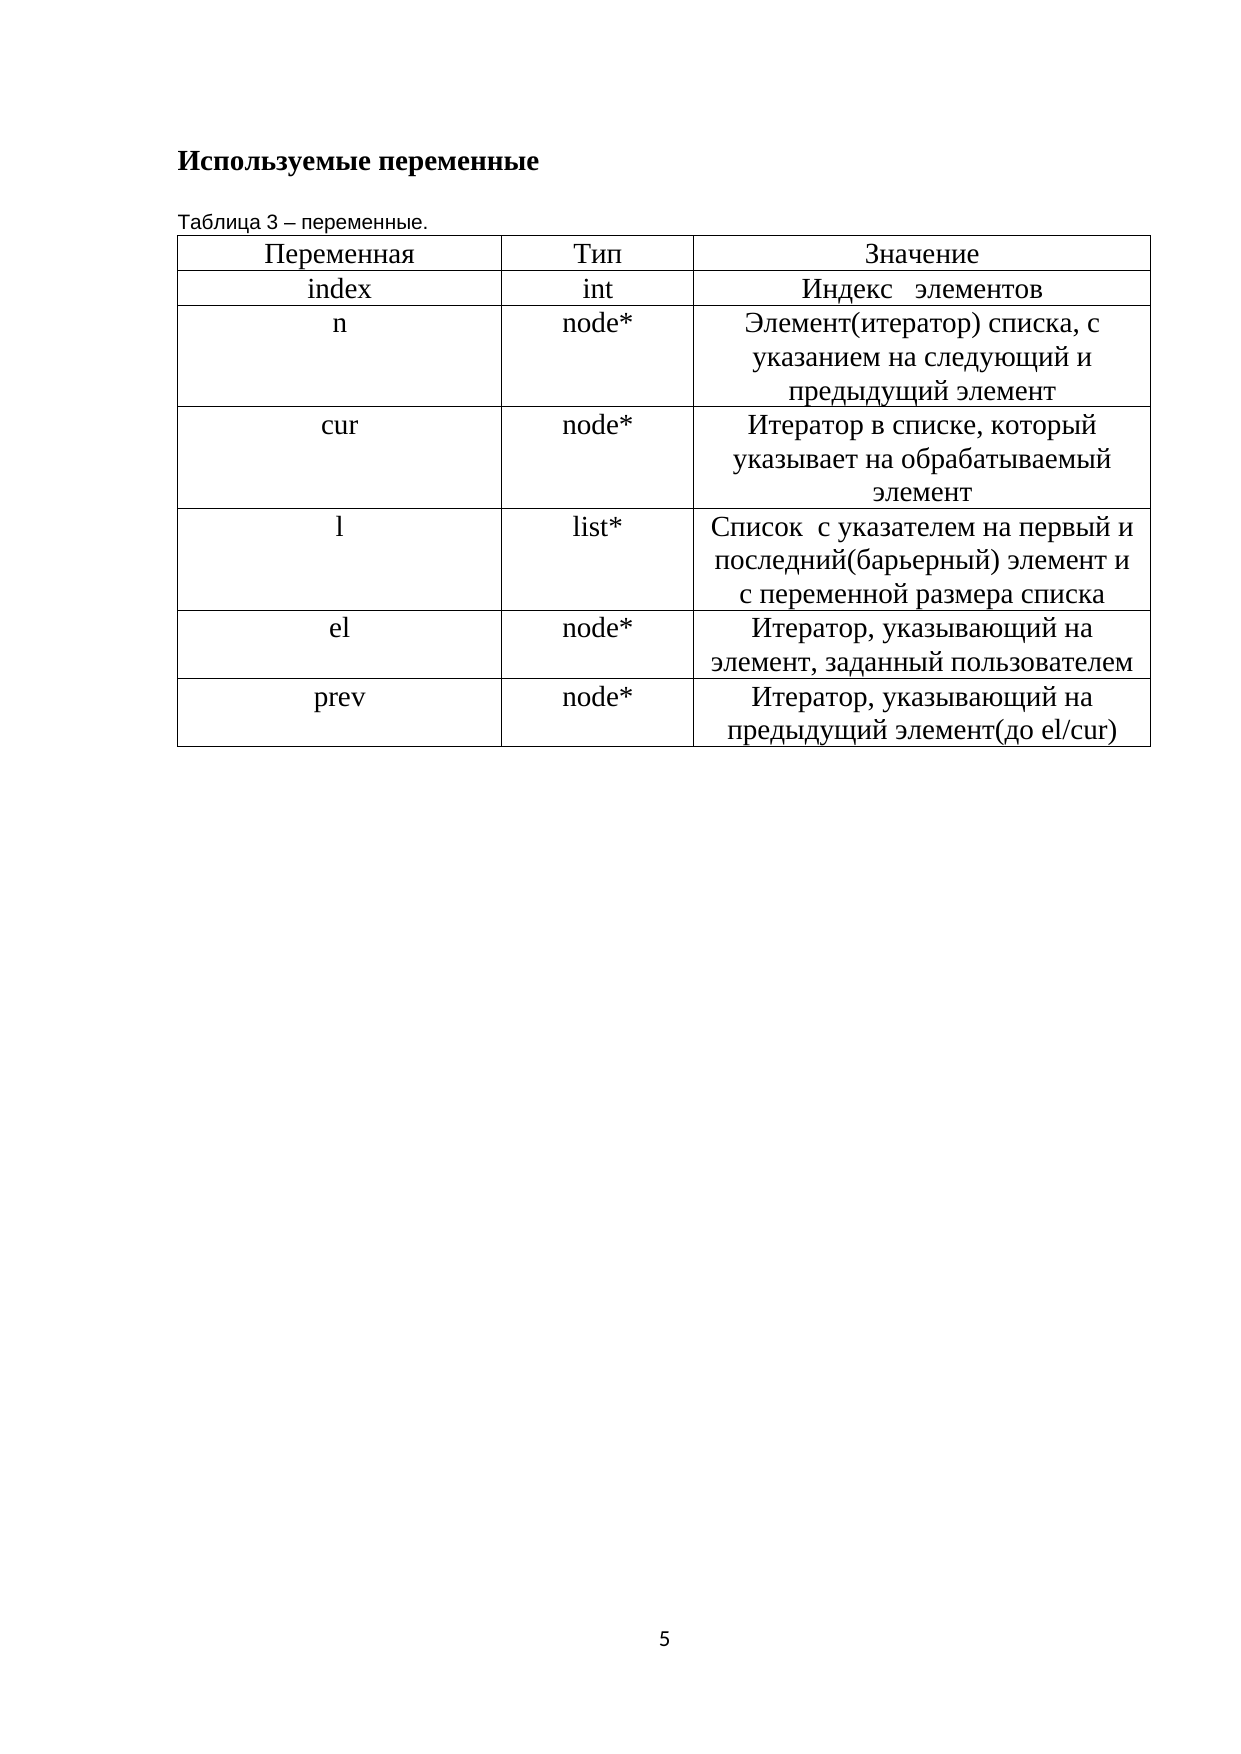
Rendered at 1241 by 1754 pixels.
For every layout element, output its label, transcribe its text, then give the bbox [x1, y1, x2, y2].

table_cell node* [502, 407, 693, 508]
table_cell el [178, 611, 501, 678]
table_cell Индекс элементов [694, 271, 1150, 304]
table_cell Элемент(итератор) списка, с указанием на следующий и предыдущий элемент [694, 306, 1150, 406]
table_cell l [178, 509, 501, 609]
text Таблица 3 – переменные. [177, 209, 1152, 233]
table_cell int [502, 271, 693, 304]
table_cell Список с указателем на первый и последний(барьерный) элемент и с переменной размера списка [694, 509, 1150, 609]
table_cell Итератор в списке, который указывает на обрабатываемый элемент [694, 407, 1150, 508]
table_cell Итератор, указывающий на предыдущий элемент(до el/cur) [694, 679, 1150, 746]
table_cell node* [502, 611, 693, 678]
table_cell node* [502, 679, 693, 746]
table_cell prev [178, 679, 501, 746]
subtitle Используемые переменные [177, 143, 1152, 177]
table_cell Итератор, указывающий на элемент, заданный пользователем [694, 611, 1150, 678]
table_cell list* [502, 509, 693, 609]
table_cell cur [178, 407, 501, 508]
table_cell n [178, 306, 501, 406]
table_cell node* [502, 306, 693, 406]
table_header Значение [694, 236, 1150, 270]
table_cell index [178, 271, 501, 304]
table_header Тип [502, 236, 693, 270]
table_header Переменная [178, 236, 501, 270]
